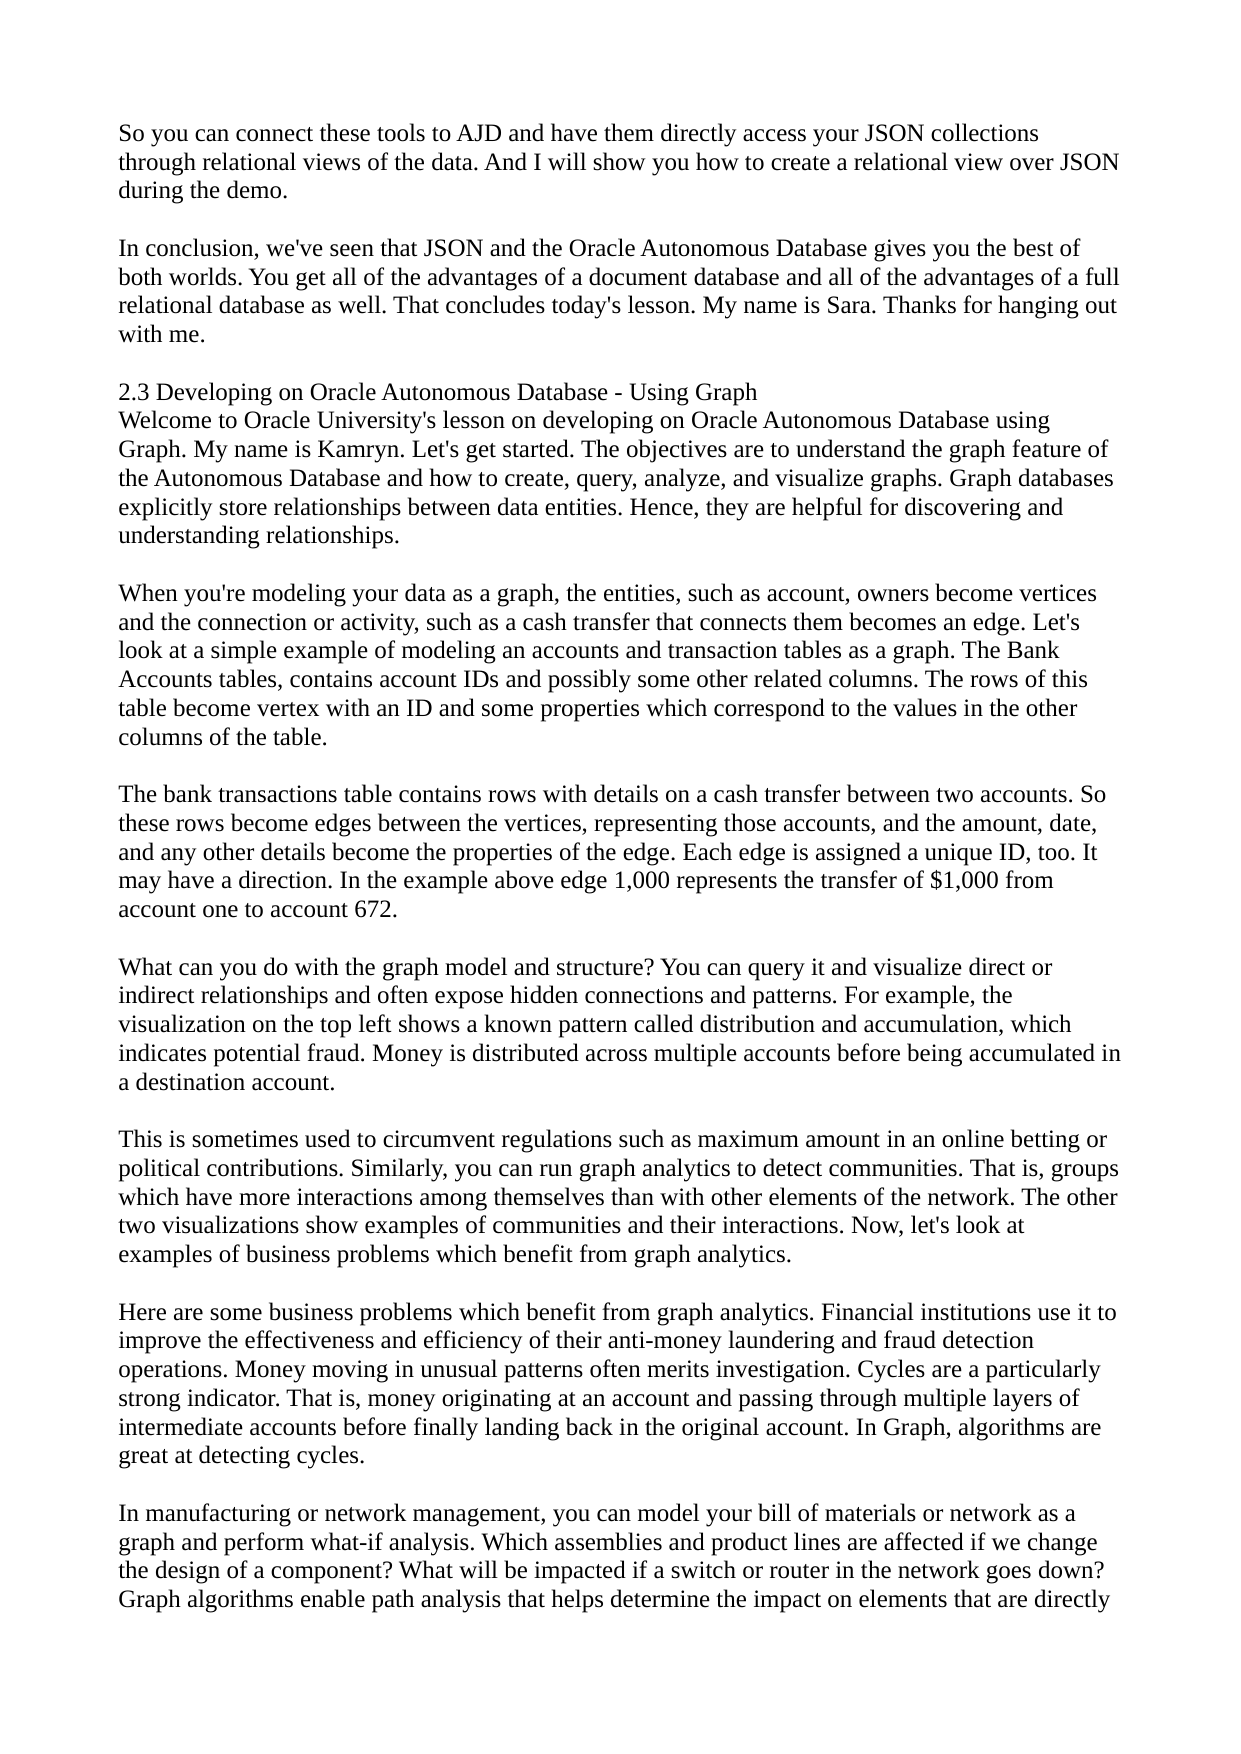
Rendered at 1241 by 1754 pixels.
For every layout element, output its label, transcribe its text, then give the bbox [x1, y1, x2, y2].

text In conclusion, we've seen that JSON and the Oracle Autonomous Database gives you the best of both worlds. You get all of the advantages of a document database and all of the advantages of a full relational database as well. That concludes today's lesson. My name is Sara. Thanks for hanging out with me. [118, 233, 1122, 348]
text In manufacturing or network management, you can model your bill of materials or network as a graph and perform what-if analysis. Which assemblies and product lines are affected if we change the design of a component? What will be impacted if a switch or router in the network goes down? Graph algorithms enable path analysis that helps determine the impact on elements that are directly [118, 1498, 1122, 1613]
text Welcome to Oracle University's lesson on developing on Oracle Autonomous Database using Graph. My name is Kamryn. Let's get started. The objectives are to understand the graph feature of the Autonomous Database and how to create, query, analyze, and visualize graphs. Graph databases explicitly store relationships between data entities. Hence, they are helpful for discovering and understanding relationships. [118, 406, 1122, 549]
text What can you do with the graph model and structure? You can query it and visualize direct or indirect relationships and often expose hidden connections and patterns. For example, the visualization on the top left shows a known pattern called distribution and accumulation, which indicates potential fraud. Money is distributed across multiple accounts before being accumulated in a destination account. [118, 952, 1122, 1096]
text Here are some business problems which benefit from graph analytics. Financial institutions use it to improve the effectiveness and efficiency of their anti-money laundering and fraud detection operations. Money moving in unusual patterns often merits investigation. Cycles are a particularly strong indicator. That is, money originating at an account and passing through multiple layers of intermediate accounts before finally landing back in the original account. In Graph, algorithms are great at detecting cycles. [118, 1297, 1122, 1469]
text 2.3 Developing on Oracle Autonomous Database - Using Graph [118, 377, 1122, 406]
text This is sometimes used to circumvent regulations such as maximum amount in an online betting or political contributions. Similarly, you can run graph analytics to detect communities. That is, groups which have more interactions among themselves than with other elements of the network. The other two visualizations show examples of communities and their interactions. Now, let's look at examples of business problems which benefit from graph analytics. [118, 1124, 1122, 1268]
text So you can connect these tools to AJD and have them directly access your JSON collections through relational views of the data. And I will show you how to create a relational view over JSON during the demo. [118, 118, 1122, 204]
text When you're modeling your data as a graph, the entities, such as account, owners become vertices and the connection or activity, such as a cash transfer that connects them becomes an edge. Let's look at a simple example of modeling an accounts and transaction tables as a graph. The Bank Accounts tables, contains account IDs and possibly some other related columns. The rows of this table become vertex with an ID and some properties which correspond to the values in the other columns of the table. [118, 578, 1122, 751]
text The bank transactions table contains rows with details on a cash transfer between two accounts. So these rows become edges between the vertices, representing those accounts, and the amount, date, and any other details become the properties of the edge. Each edge is assigned a unique ID, too. It may have a direction. In the example above edge 1,000 represents the transfer of $1,000 from account one to account 672. [118, 779, 1122, 923]
